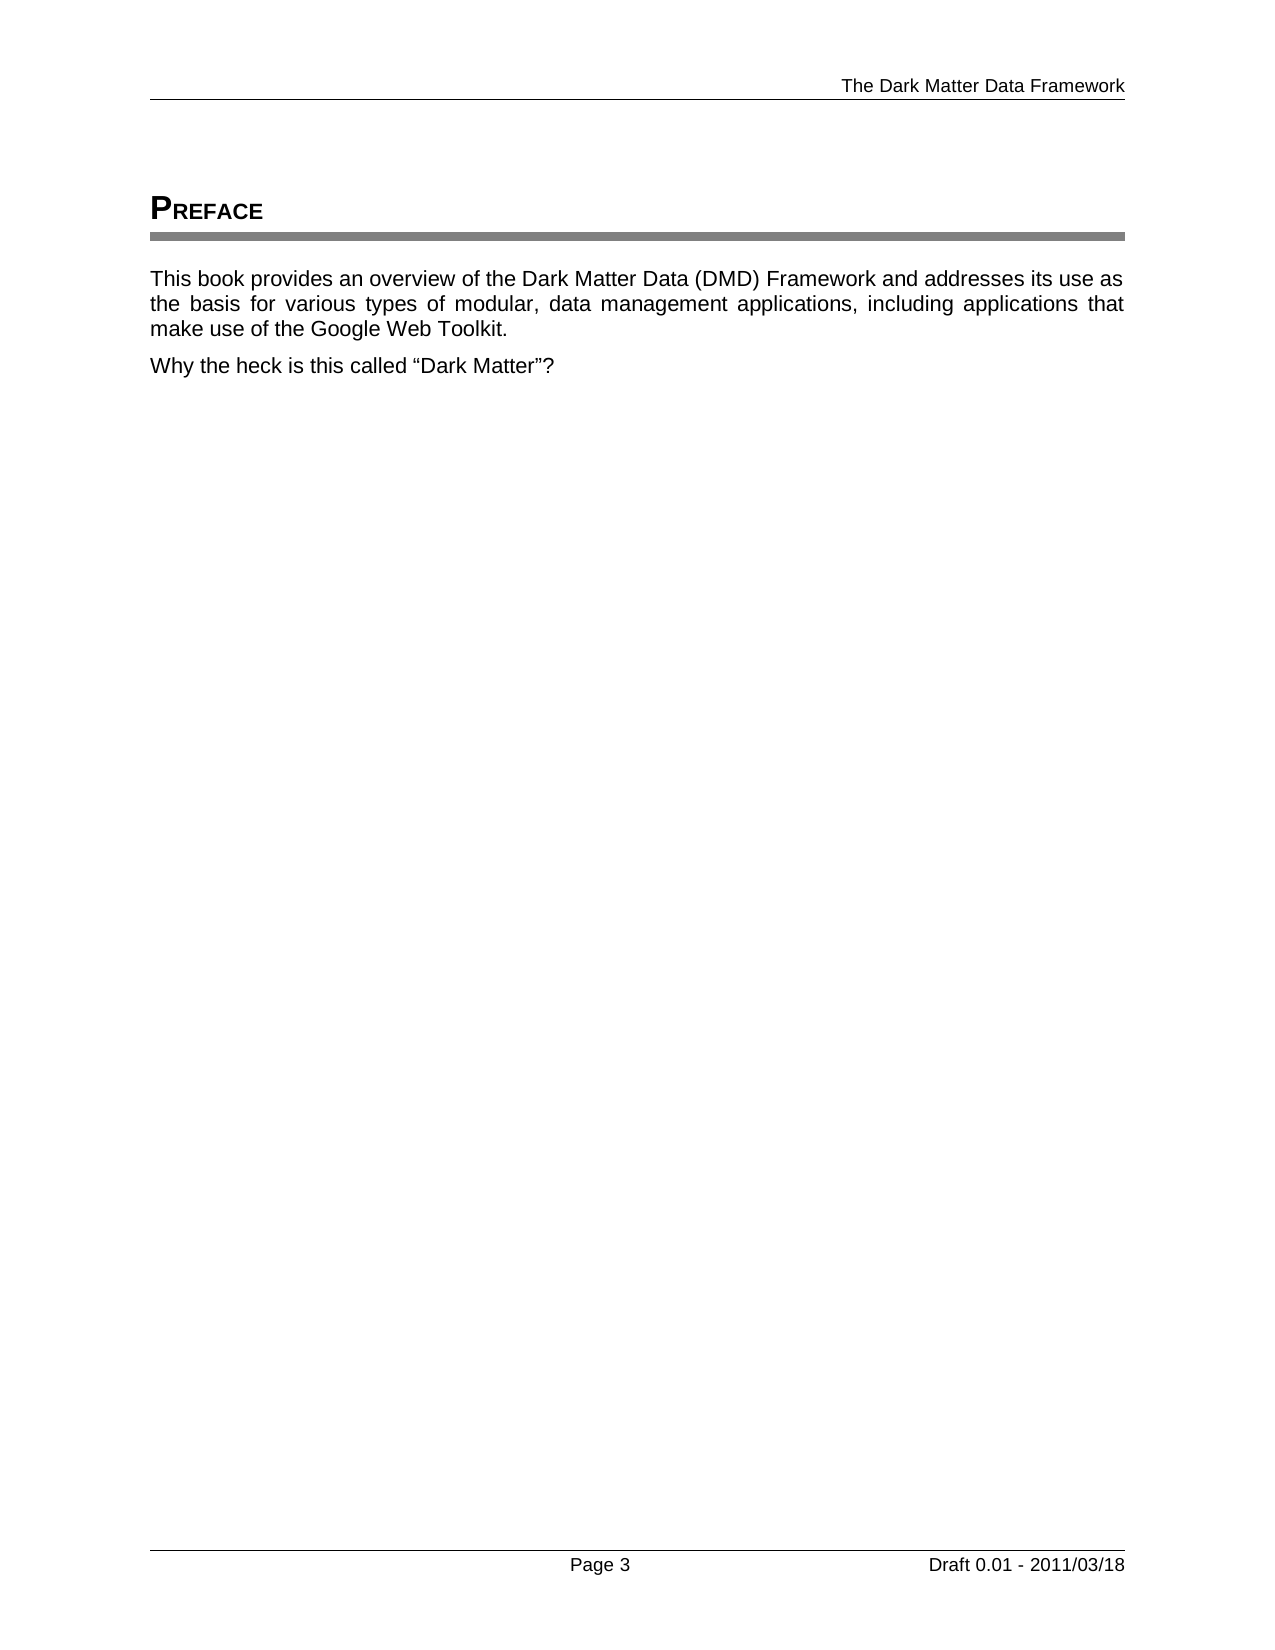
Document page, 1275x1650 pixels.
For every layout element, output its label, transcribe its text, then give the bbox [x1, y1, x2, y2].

text Why the heck is this called “Dark Matter”? [150, 353, 1125, 378]
text This book provides an overview of the Dark Matter Data (DMD) Framework and addresses its use as the basis for various types of modular, data management applications, including applications that make use of the Google Web Toolkit. [150, 266, 1125, 341]
subtitle Preface [150, 187, 1125, 232]
